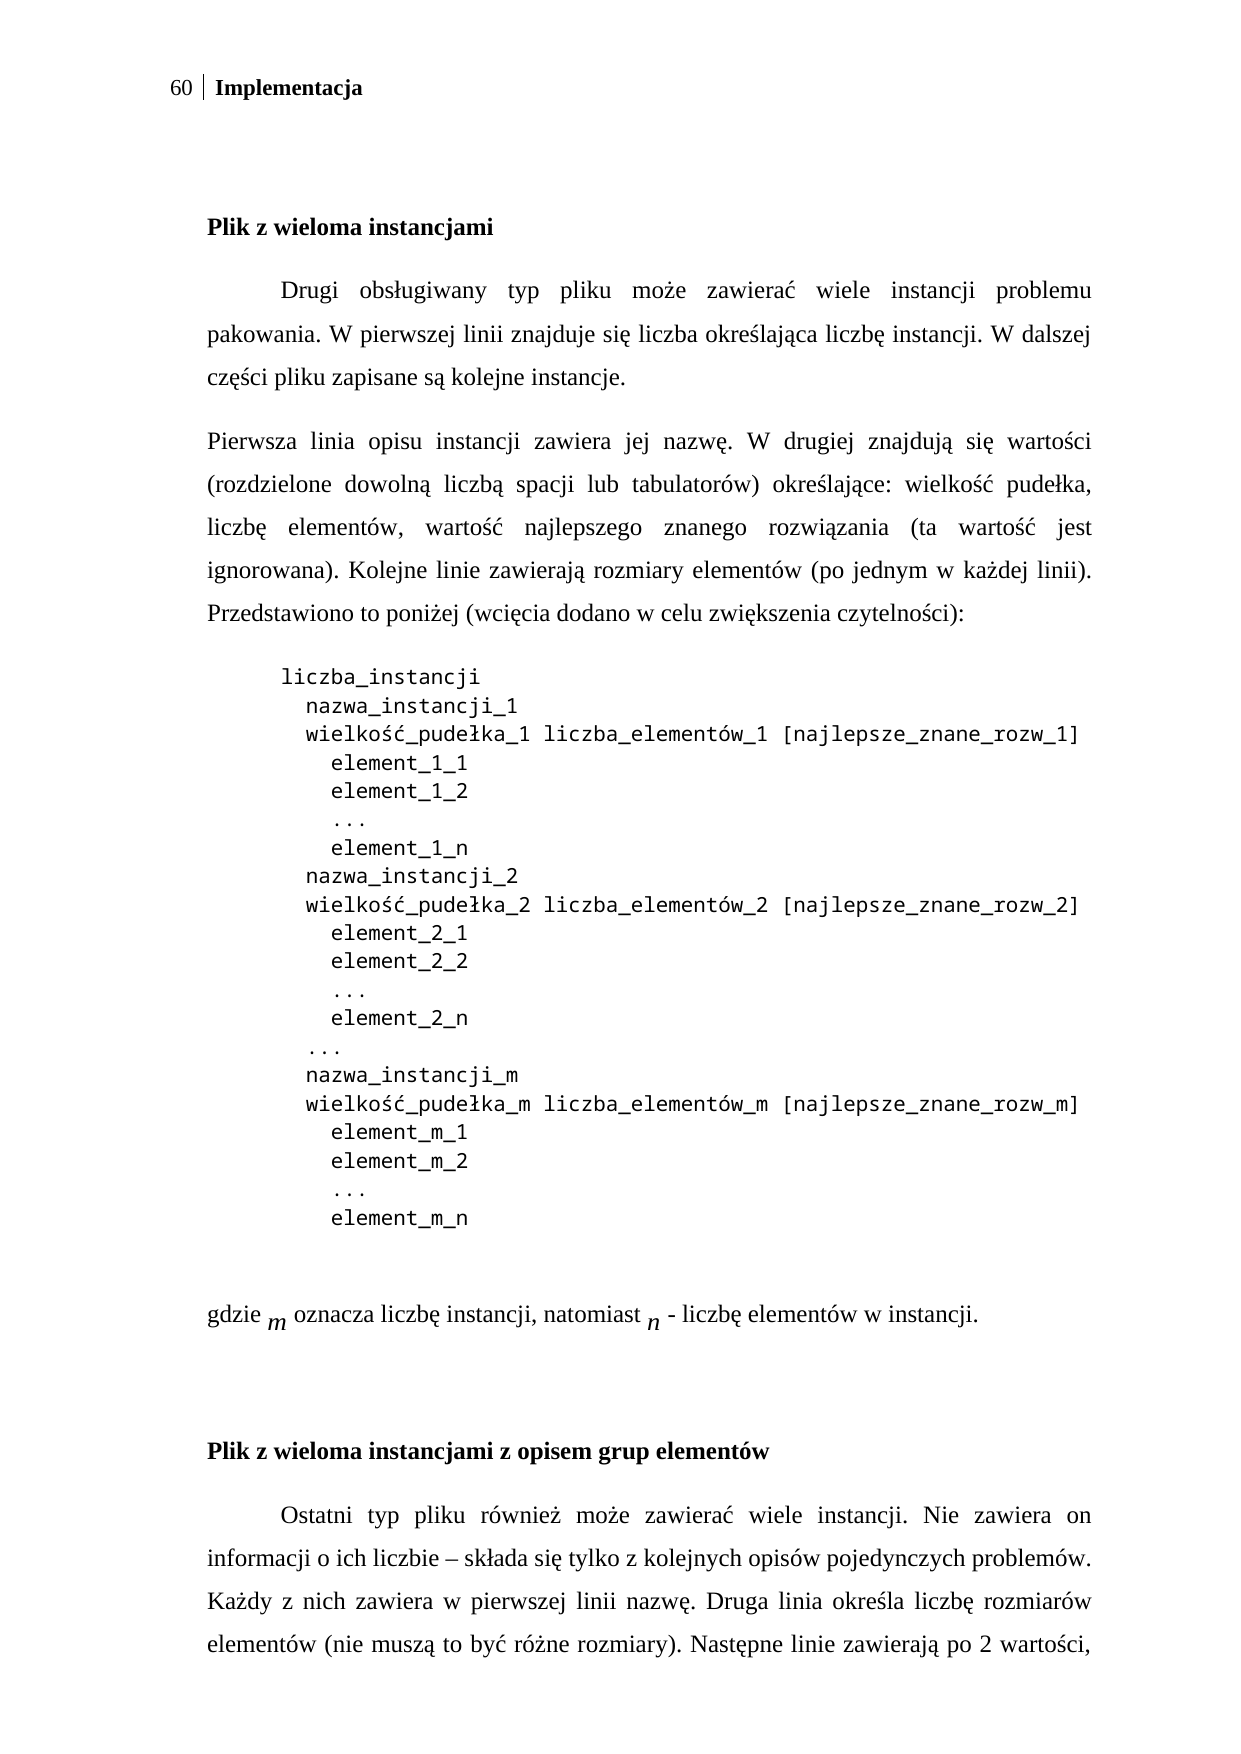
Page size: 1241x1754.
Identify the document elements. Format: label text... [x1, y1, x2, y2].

text element_2_1 [281, 918, 1092, 947]
text ... [281, 1174, 1092, 1203]
text Plik z wieloma instancjami [207, 212, 1092, 240]
text ... [281, 804, 1092, 833]
text Pierwsza linia opisu instancji zawiera jej nazwę. W drugiej znajdują się wartości (rozdzielone dowolną liczbą spacji lub tabulatorów) określające: wielkość pudełka, liczbę elementów, wartość najlepszego znanego rozwiązania (ta wartość jest ignorowana). Kolejne linie zawierają rozmiary elementów (po jednym w każdej linii). Przedstawiono to poniżej (wcięcia dodano w celu zwiększenia czytelności): [207, 426, 1092, 627]
text nazwa_instancji_1 [281, 691, 1092, 719]
text nazwa_instancji_2 [281, 861, 1092, 890]
text Ostatni typ pliku również może zawierać wiele instancji. Nie zawiera on informacji o ich liczbie – składa się tylko z kolejnych opisów pojedynczych problemów. Każdy z nich zawiera w pierwszej linii nazwę. Druga linia określa liczbę rozmiarów elementów (nie muszą to być różne rozmiary). Następne linie zawierają po 2 wartości, [207, 1500, 1092, 1658]
text liczba_instancji [281, 662, 1092, 691]
text element_1_1 [281, 748, 1092, 776]
text Plik z wieloma instancjami z opisem grup elementów [207, 1436, 1092, 1464]
text element_1_n [281, 833, 1092, 861]
text element_2_2 [281, 947, 1092, 975]
text wielkość_pudełka_2 liczba_elementów_2 [najlepsze_znane_rozw_2] [281, 890, 1092, 918]
text ... [281, 975, 1092, 1003]
text element_m_1 [281, 1117, 1092, 1146]
text element_m_2 [281, 1146, 1092, 1174]
text ... [281, 1032, 1092, 1060]
text element_m_n [281, 1203, 1092, 1231]
text wielkość_pudełka_m liczba_elementów_m [najlepsze_znane_rozw_m] [281, 1089, 1092, 1117]
text element_2_n [281, 1003, 1092, 1032]
text nazwa_instancji_m [281, 1060, 1092, 1089]
text wielkość_pudełka_1 liczba_elementów_1 [najlepsze_znane_rozw_1] [281, 719, 1092, 748]
text gdzie oznacza liczbę instancji, natomiast - liczbę elementów w instancji. [207, 1299, 1092, 1337]
text element_1_2 [281, 776, 1092, 804]
text Drugi obsługiwany typ pliku może zawierać wiele instancji problemu pakowania. W pierwszej linii znajduje się liczba określająca liczbę instancji. W dalszej części pliku zapisane są kolejne instancje. [207, 276, 1092, 391]
